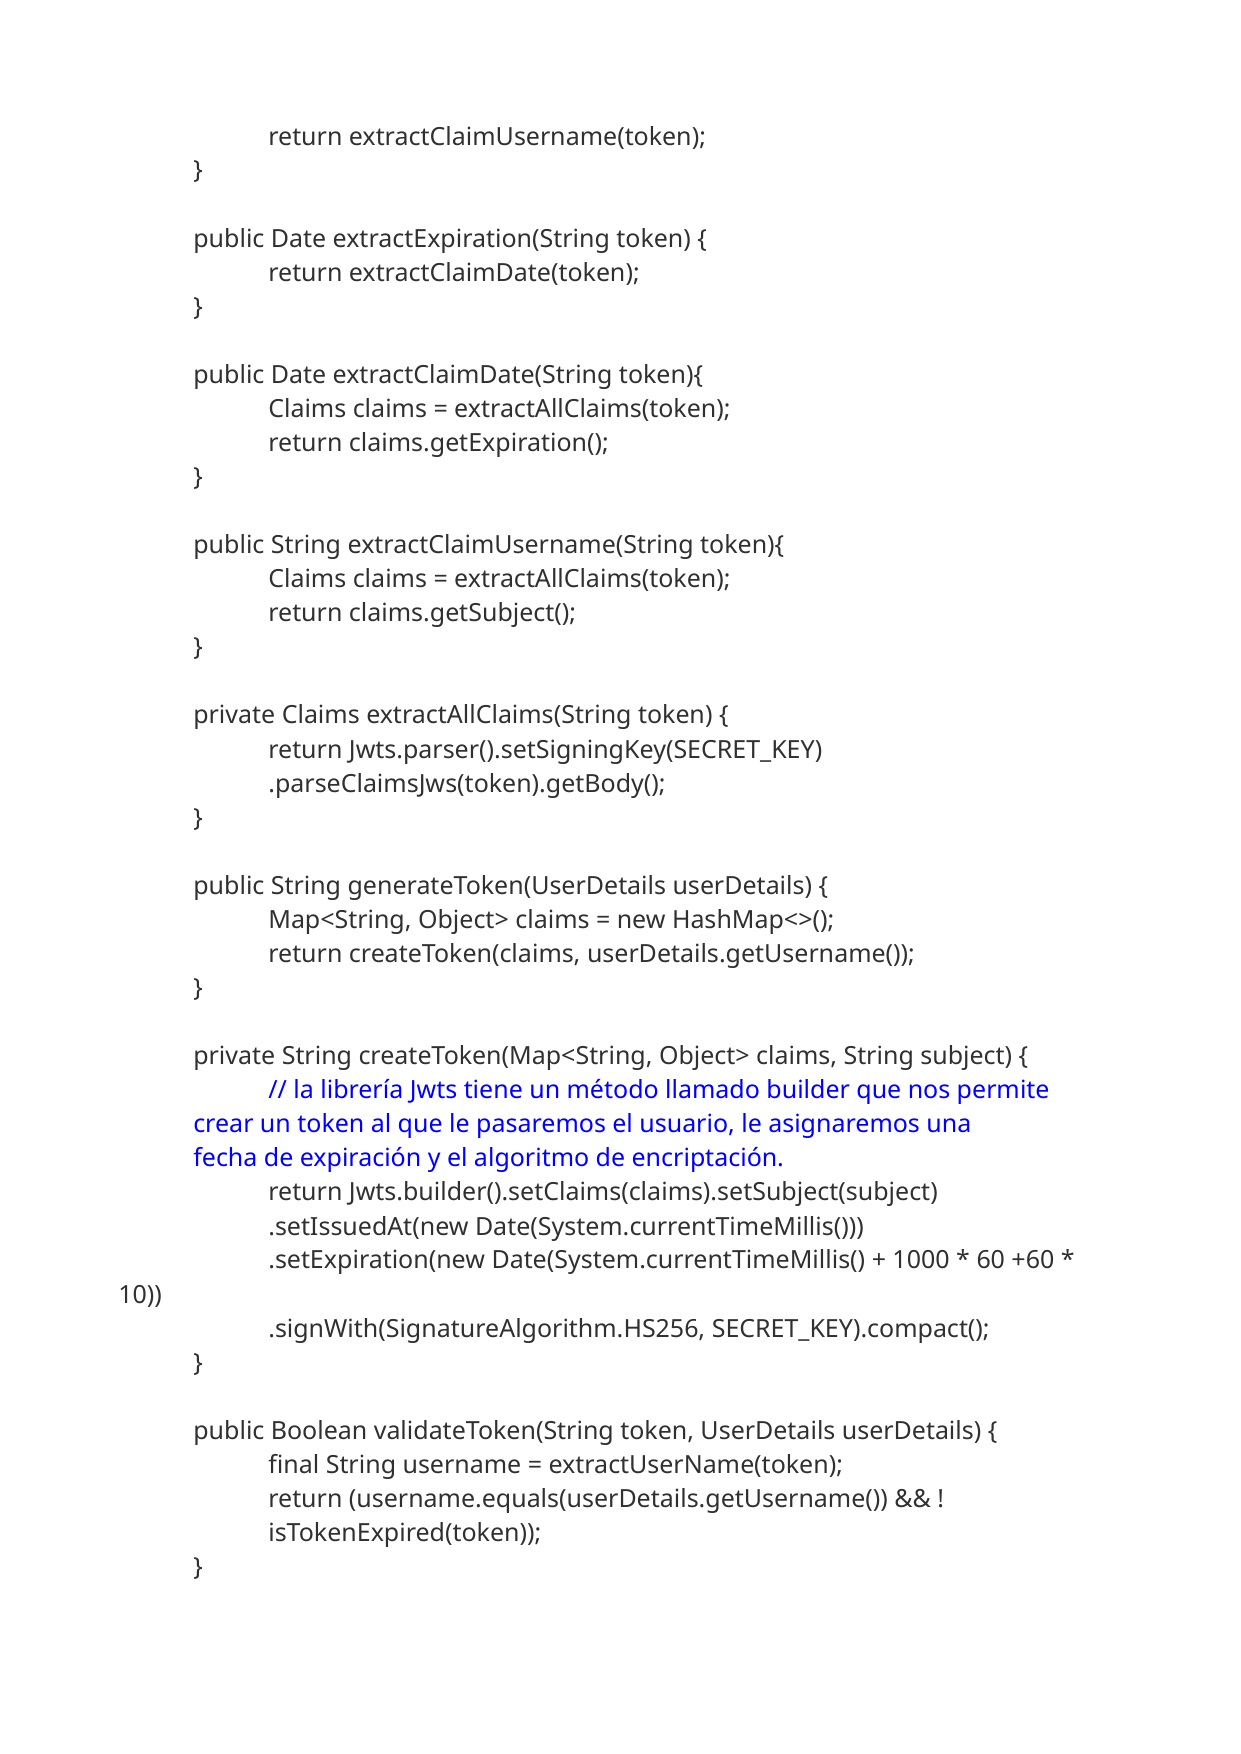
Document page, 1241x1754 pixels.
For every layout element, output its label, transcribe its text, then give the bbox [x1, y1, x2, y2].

text return claims.getExpiration(); [118, 425, 1122, 459]
text } [118, 152, 1122, 186]
text return Jwts.parser().setSigningKey(SECRET_KEY) [118, 731, 1122, 765]
text } [118, 1549, 1122, 1583]
text } [118, 799, 1122, 833]
text return Jwts.builder().setClaims(claims).setSubject(subject) [118, 1174, 1122, 1208]
text private Claims extractAllClaims(String token) { [118, 697, 1122, 731]
text return claims.getSubject(); [118, 595, 1122, 629]
text Map<String, Object> claims = new HashMap<>(); [118, 902, 1122, 936]
text private String createToken(Map<String, Object> claims, String subject) { [118, 1038, 1122, 1072]
text } [118, 459, 1122, 493]
text } [118, 629, 1122, 663]
text } [118, 288, 1122, 322]
text final String username = extractUserName(token); [118, 1447, 1122, 1481]
text public Date extractClaimDate(String token){ [118, 357, 1122, 391]
text } [118, 970, 1122, 1004]
text return (username.equals(userDetails.getUsername()) && ! isTokenExpired(token)); [118, 1481, 1122, 1549]
text public Date extractExpiration(String token) { [118, 220, 1122, 254]
text return extractClaimDate(token); [118, 254, 1122, 288]
text } [118, 1344, 1122, 1378]
text public String extractClaimUsername(String token){ [118, 527, 1122, 561]
text .parseClaimsJws(token).getBody(); [118, 765, 1122, 799]
text public String generateToken(UserDetails userDetails) { [118, 867, 1122, 902]
text .setIssuedAt(new Date(System.currentTimeMillis())) [118, 1208, 1122, 1242]
text .signWith(SignatureAlgorithm.HS256, SECRET_KEY).compact(); [118, 1310, 1122, 1344]
text return extractClaimUsername(token); [118, 118, 1122, 152]
text public Boolean validateToken(String token, UserDetails userDetails) { [118, 1412, 1122, 1447]
text .setExpiration(new Date(System.currentTimeMillis() + 1000 * 60 +60 * 10)) [118, 1242, 1122, 1310]
text Claims claims = extractAllClaims(token); [118, 391, 1122, 425]
text // la librería Jwts tiene un método llamado builder que nos permite crear un token al que le pasaremos el usuario, le asignaremos una fecha de expiración y el algoritmo de encriptación. [118, 1072, 1122, 1174]
text return createToken(claims, userDetails.getUsername()); [118, 936, 1122, 970]
text Claims claims = extractAllClaims(token); [118, 561, 1122, 595]
